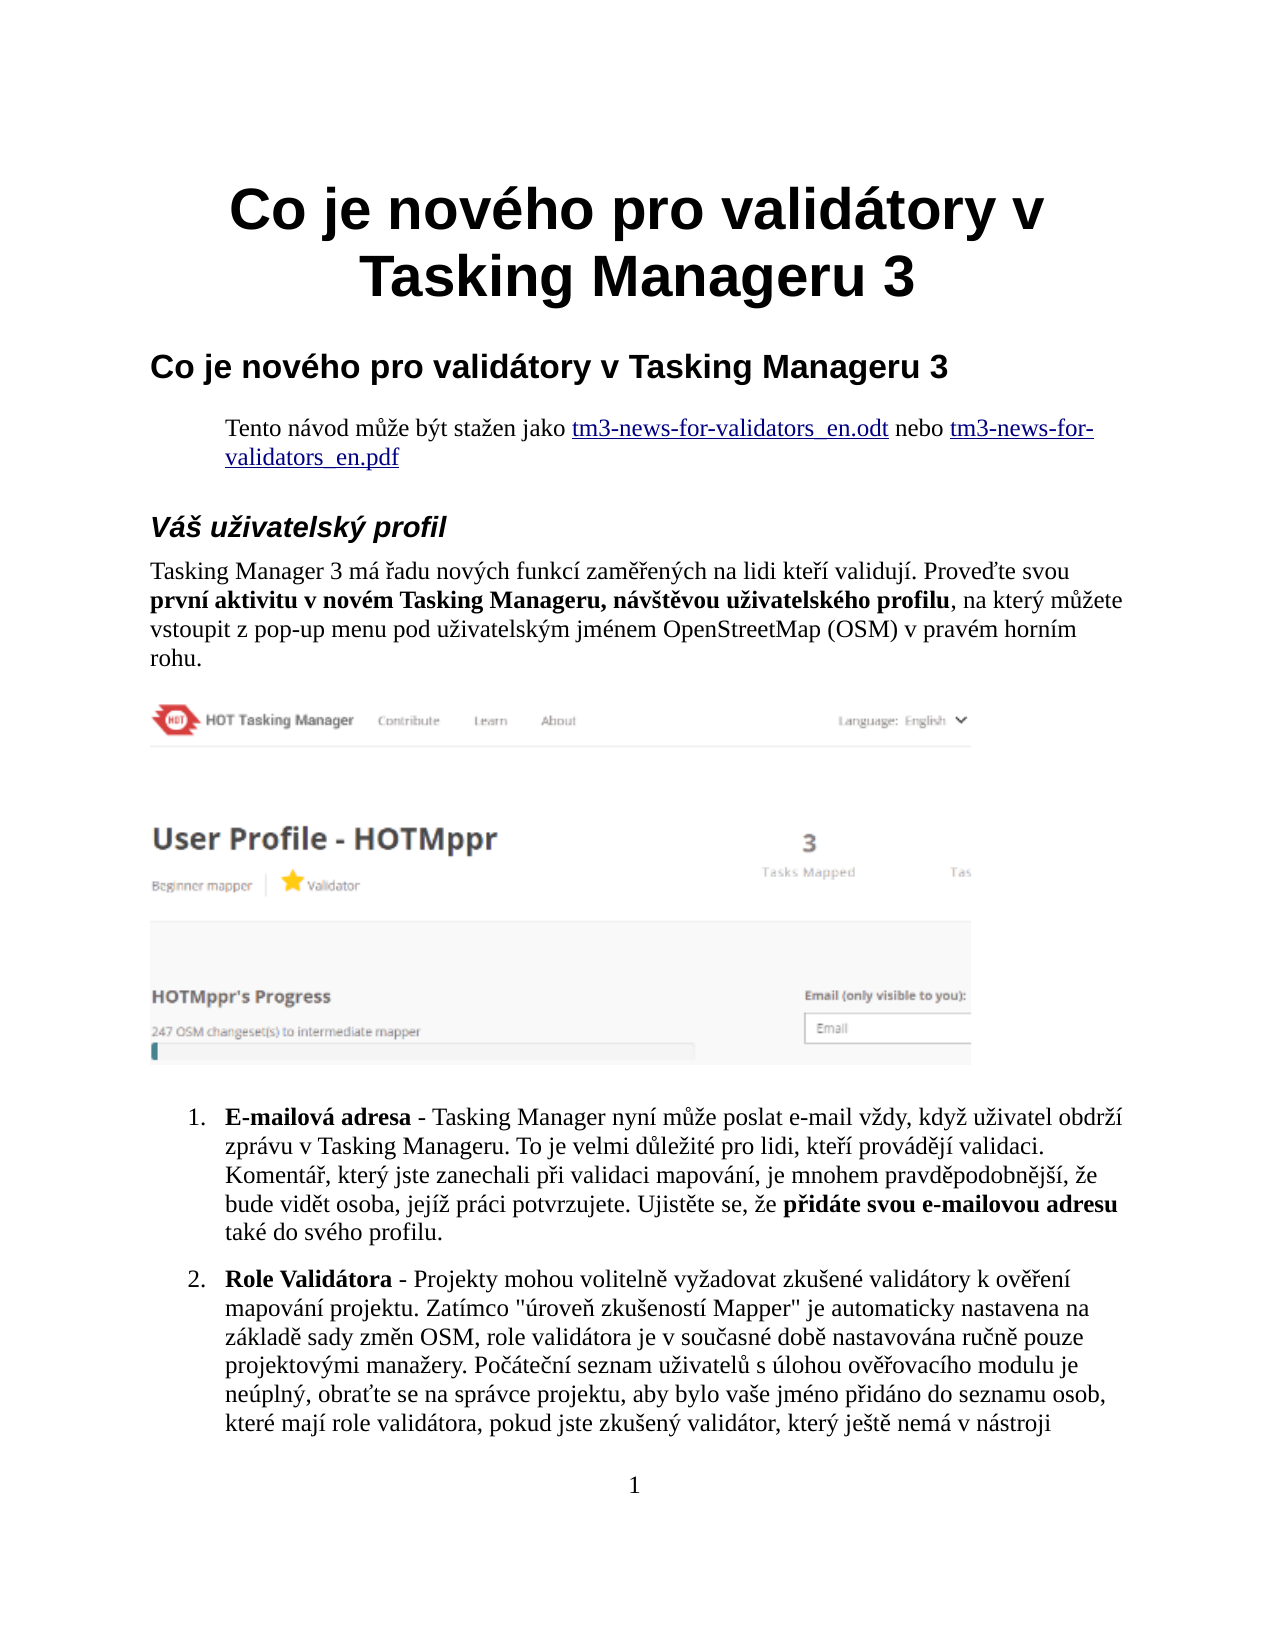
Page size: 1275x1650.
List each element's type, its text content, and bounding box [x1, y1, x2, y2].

title Co je nového pro validátory v Tasking Manageru 3 [150, 175, 1125, 309]
list Role Validátora - Projekty mohou volitelně vyžadovat zkušené validátory k ověření mapování projektu. Zatímco "úroveň zkušeností Mapper" je automaticky nastavena na základě sady změn OSM, role validátora je v současné době nastavována ručně pouze projektovými manažery. Počáteční seznam uživatelů s úlohou ověřovacího modulu je neúplný, obraťte se na správce projektu, aby bylo vaše jméno přidáno do seznamu osob, které mají role validátora, pokud jste zkušený validátor, který ještě nemá v nástroji [187, 1264, 1125, 1437]
subtitle Co je nového pro validátory v Tasking Manageru 3 [150, 347, 1125, 385]
text Tasking Manager 3 má řadu nových funkcí zaměřených na lidi kteří validují. Proveďte svou první aktivitu v novém Tasking Manageru, návštěvou uživatelského profilu, na který můžete vstoupit z pop-up menu pod uživatelským jménem OpenStreetMap (OSM) v pravém horním rohu. [150, 556, 1125, 700]
subtitle Váš uživatelský profil [150, 510, 1125, 544]
list E-mailová adresa - Tasking Manager nyní může poslat e-mail vždy, když uživatel obdrží zprávu v Tasking Manageru. To je velmi důležité pro lidi, kteří provádějí validaci. Komentář, který jste zanechali při validaci mapování, je mnohem pravděpodobnější, že bude vidět osoba, jejíž práci potvrzujete. Ujistěte se, že přidáte svou e-mailovou adresu také do svého profilu. [187, 1102, 1125, 1246]
text Tento návod může být stažen jako tm3-news-for-validators_en.odt nebo tm3-news-for-validators_en.pdf [225, 413, 1125, 470]
picture [150, 700, 972, 1065]
